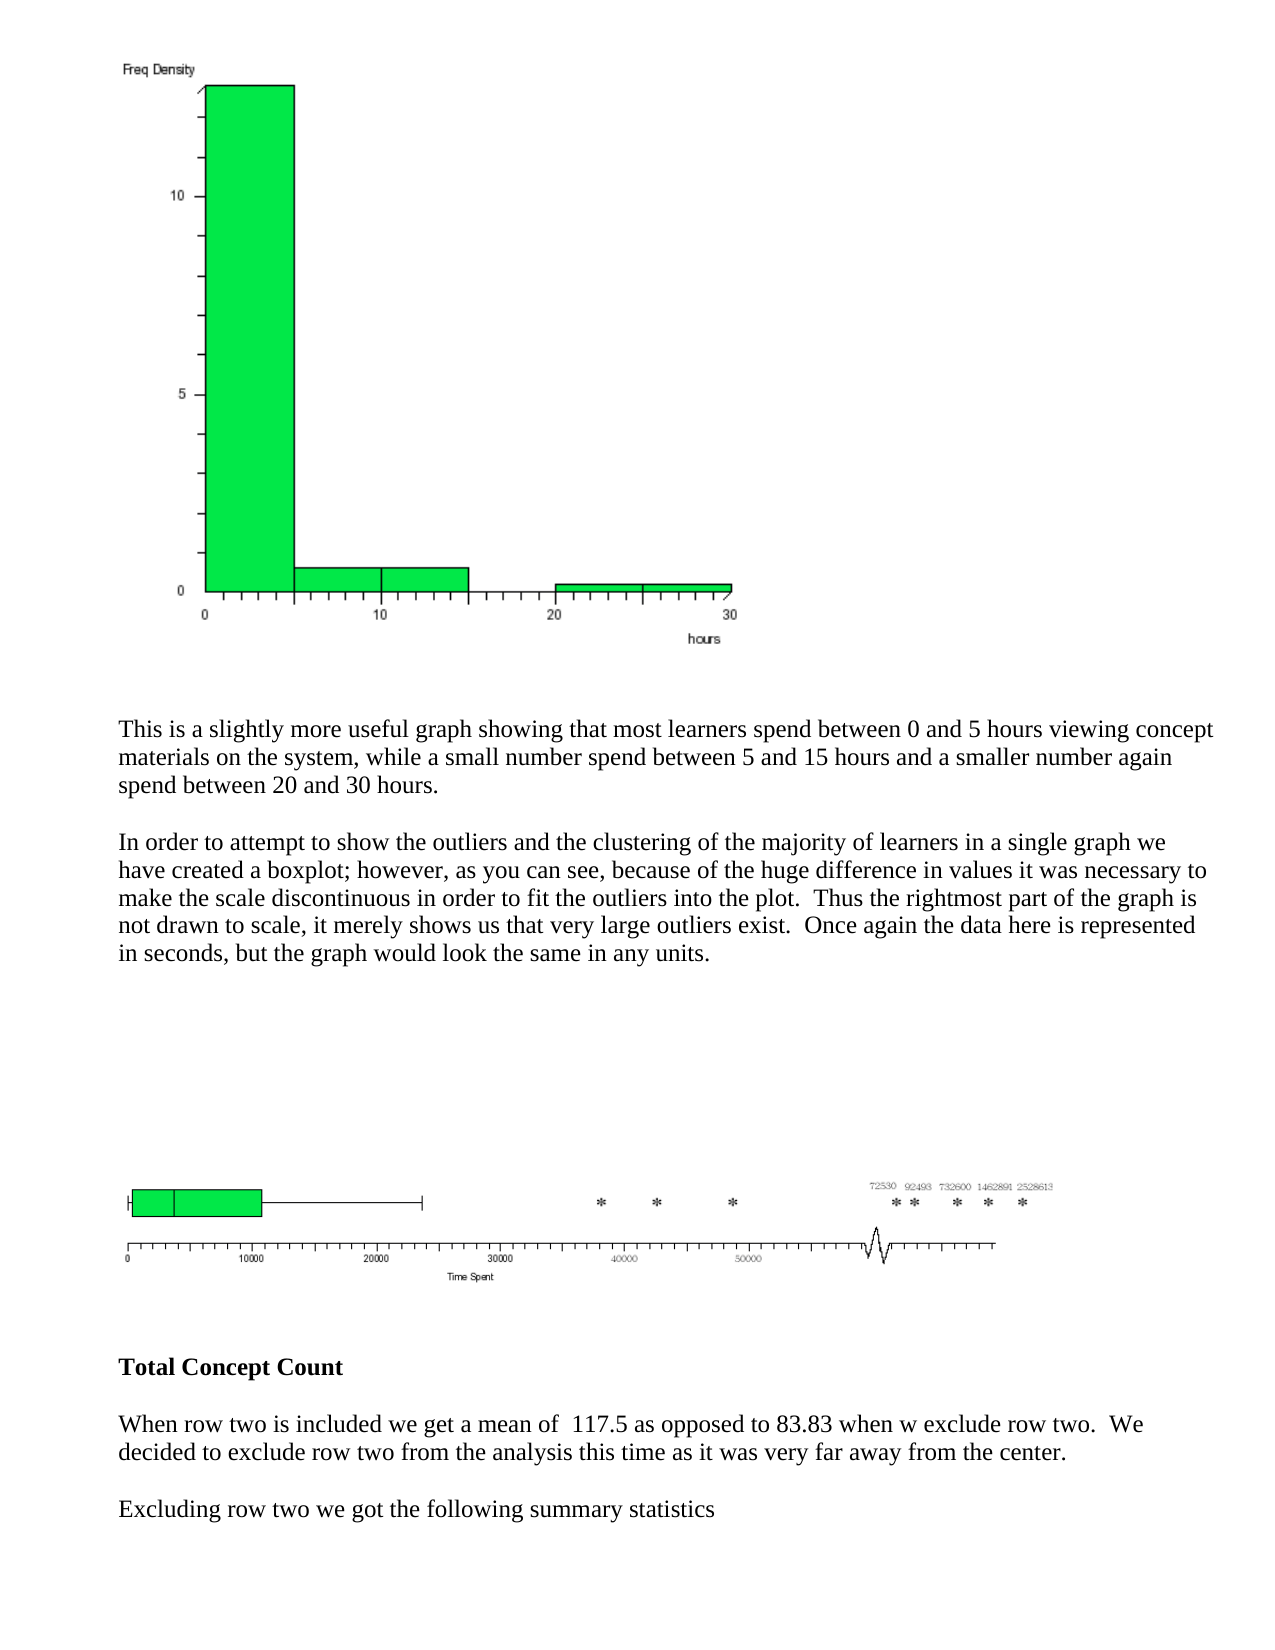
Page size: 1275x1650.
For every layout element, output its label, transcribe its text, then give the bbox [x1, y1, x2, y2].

text When row two is included we get a mean of 117.5 as opposed to 83.83 when w exclude row two. We decided to exclude row two from the analysis this time as it was very far away from the center. [118, 1410, 1216, 1466]
text This is a slightly more useful graph showing that most learners spend between 0 and 5 hours viewing concept materials on the system, while a small number spend between 5 and 15 hours and a smaller number again spend between 20 and 30 hours. [118, 716, 1216, 799]
text Total Concept Count [118, 1353, 1216, 1381]
text Excluding row two we got the following summary statistics [118, 1495, 1216, 1523]
picture [118, 1110, 1091, 1291]
picture [118, 59, 775, 653]
text In order to attempt to show the outliers and the clustering of the majority of learners in a single graph we have created a boxplot; however, as you can see, because of the huge difference in values it was necessary to make the scale discontinuous in order to fit the outliers into the plot. Thus the rightmost part of the graph is not drawn to scale, it merely shows us that very large outliers exist. Once again the data here is represented in seconds, but the graph would look the same in any units. [118, 828, 1216, 967]
